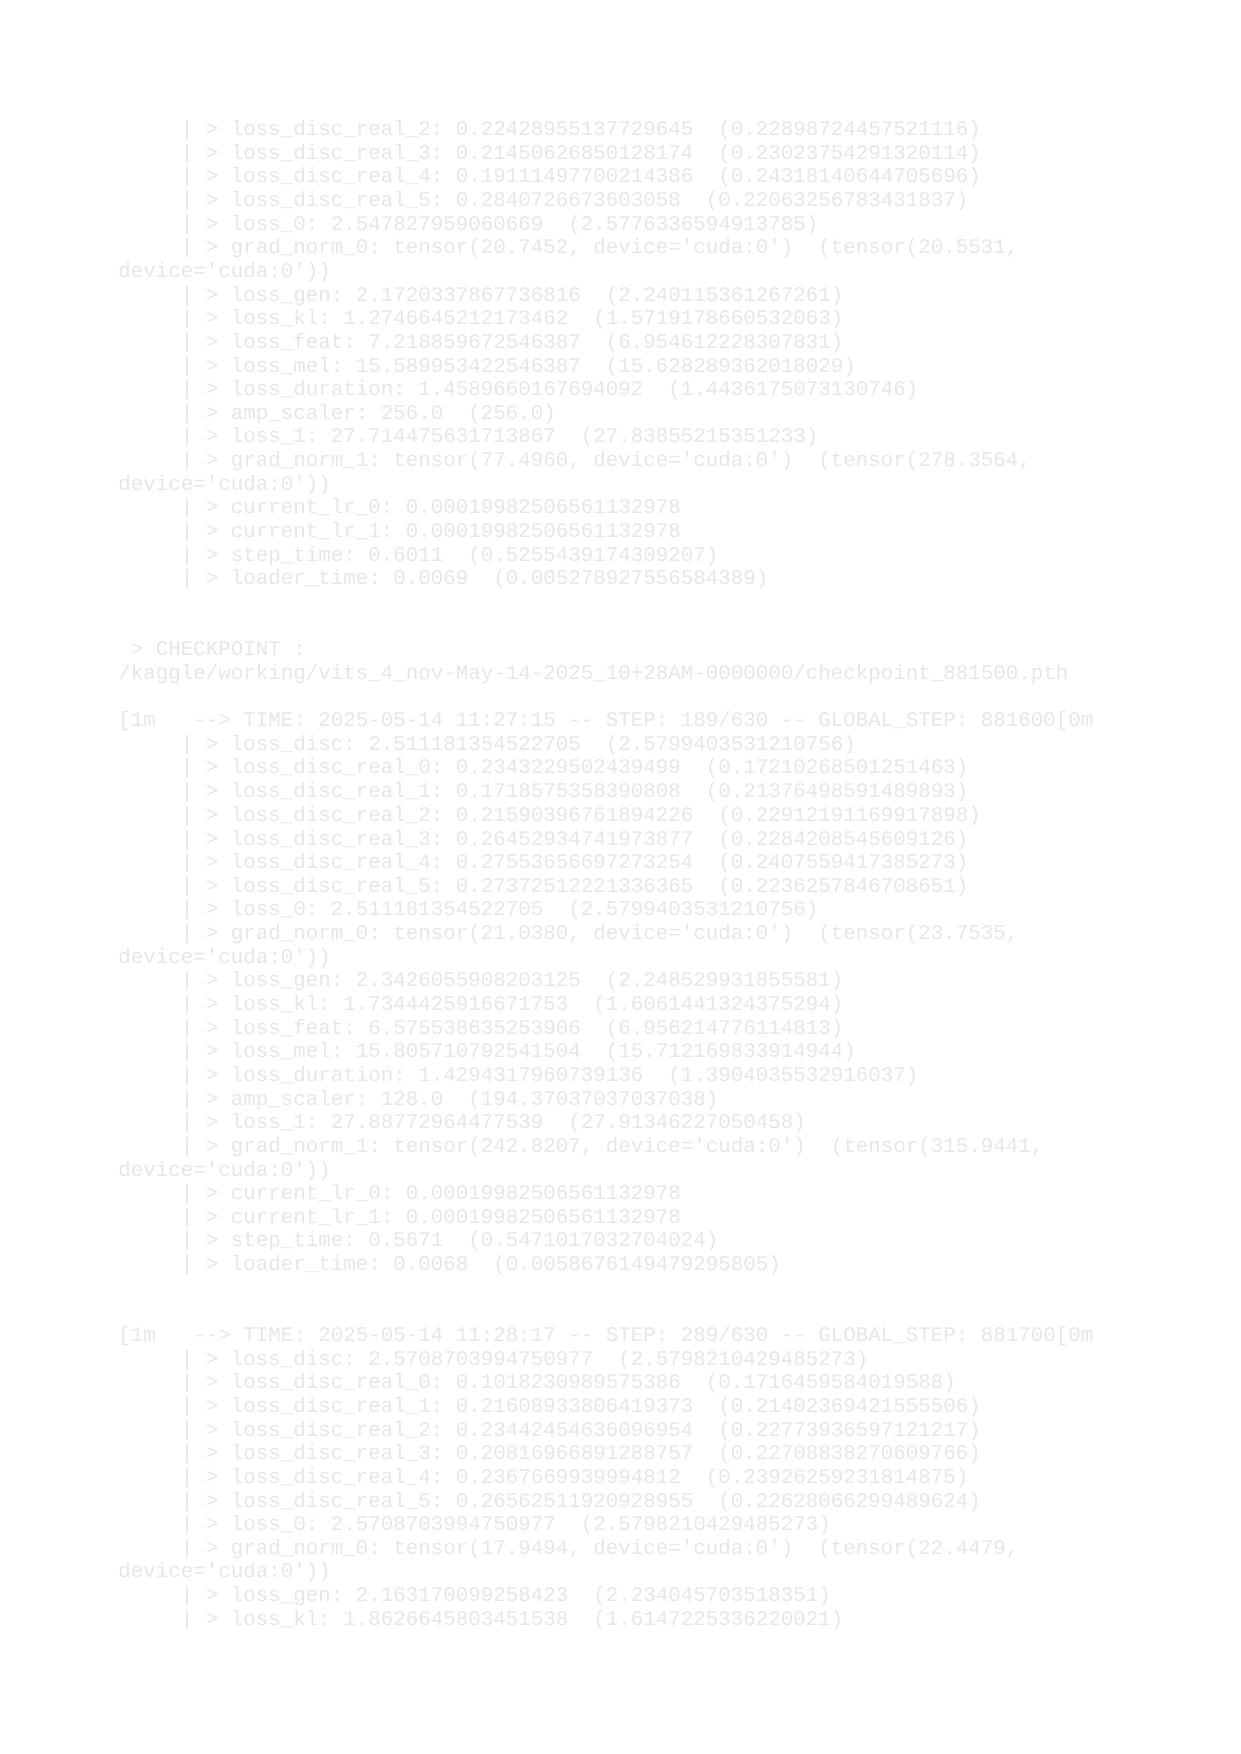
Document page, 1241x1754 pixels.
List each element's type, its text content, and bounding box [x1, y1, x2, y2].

text | > step_time: 0.6011 (0.5255439174309207) [118, 544, 1122, 567]
text | > loss_kl: 1.7344425916671753 (1.6061441324375294) [118, 993, 1122, 1017]
text | > loss_1: 27.714475631713867 (27.83855215351233) [118, 426, 1122, 449]
text | > loss_feat: 7.218859672546387 (6.954612228307831) [118, 331, 1122, 354]
text | > loss_1: 27.88772964477539 (27.91346227050458) [118, 1111, 1122, 1135]
text | > loss_mel: 15.589953422546387 (15.628289362018029) [118, 354, 1122, 378]
text | > loss_duration: 1.4294317960739136 (1.3904035532916037) [118, 1064, 1122, 1088]
text | > loss_disc_real_1: 0.1718575358390808 (0.21376498591489893) [118, 780, 1122, 804]
text | > current_lr_0: 0.00019982506561132978 [118, 496, 1122, 520]
text | > amp_scaler: 128.0 (194.37037037037038) [118, 1088, 1122, 1111]
text | > loss_disc_real_0: 0.1018230989575386 (0.1716459584019588) [118, 1371, 1122, 1395]
text | > loss_disc_real_1: 0.21608933806419373 (0.21402369421555506) [118, 1395, 1122, 1419]
text | > loss_disc_real_4: 0.27553656697273254 (0.2407559417385273) [118, 851, 1122, 875]
text | > loss_kl: 1.8626645803451538 (1.6147225336220021) [118, 1608, 1122, 1631]
text | > grad_norm_1: tensor(242.8207, device='cuda:0') (tensor(315.9441, device='cuda:0')) [118, 1135, 1122, 1182]
text | > loss_disc: 2.511181354522705 (2.5799403531210756) [118, 733, 1122, 757]
text | > loss_disc_real_2: 0.23442454636096954 (0.22773936597121217) [118, 1419, 1122, 1442]
text | > loss_mel: 15.805710792541504 (15.712169833914944) [118, 1040, 1122, 1064]
text [1m --> TIME: 2025-05-14 11:27:15 -- STEP: 189/630 -- GLOBAL_STEP: 881600[0m [118, 709, 1122, 733]
text | > loader_time: 0.0068 (0.0058676149479295805) [118, 1253, 1122, 1277]
text | > step_time: 0.5671 (0.5471017032704024) [118, 1229, 1122, 1253]
text [1m --> TIME: 2025-05-14 11:28:17 -- STEP: 289/630 -- GLOBAL_STEP: 881700[0m [118, 1324, 1122, 1348]
text | > loss_disc_real_0: 0.2343229502439499 (0.17210268501251463) [118, 757, 1122, 780]
text | > loss_disc_real_4: 0.2367669939994812 (0.23926259231814875) [118, 1466, 1122, 1489]
text | > loss_0: 2.5708703994750977 (2.5798210429485273) [118, 1513, 1122, 1537]
text | > amp_scaler: 256.0 (256.0) [118, 402, 1122, 426]
text | > loss_gen: 2.3426055908203125 (2.248529931855581) [118, 969, 1122, 993]
text | > loss_feat: 6.575538635253906 (6.956214776114813) [118, 1017, 1122, 1040]
text | > loss_disc_real_2: 0.22428955137729645 (0.22898724457521116) [118, 118, 1122, 142]
text > CHECKPOINT : /kaggle/working/vits_4_nov-May-14-2025_10+28AM-0000000/checkpoint_881500.pth [118, 638, 1122, 686]
text | > grad_norm_0: tensor(17.9494, device='cuda:0') (tensor(22.4479, device='cuda:0')) [118, 1537, 1122, 1584]
text | > current_lr_0: 0.00019982506561132978 [118, 1182, 1122, 1206]
text | > current_lr_1: 0.00019982506561132978 [118, 520, 1122, 544]
text | > grad_norm_0: tensor(20.7452, device='cuda:0') (tensor(20.5531, device='cuda:0')) [118, 236, 1122, 284]
text | > loss_kl: 1.2746645212173462 (1.5719178660532063) [118, 307, 1122, 331]
text | > loss_disc_real_3: 0.21450626850128174 (0.23023754291320114) [118, 142, 1122, 165]
text | > loss_disc_real_3: 0.20816966891288757 (0.22708838270609766) [118, 1442, 1122, 1466]
text | > grad_norm_1: tensor(77.4960, device='cuda:0') (tensor(278.3564, device='cuda:0')) [118, 449, 1122, 496]
text | > loss_disc: 2.5708703994750977 (2.5798210429485273) [118, 1348, 1122, 1371]
text | > loader_time: 0.0069 (0.005278927556584389) [118, 567, 1122, 591]
text | > loss_disc_real_2: 0.21590396761894226 (0.22912191169917898) [118, 804, 1122, 827]
text | > loss_0: 2.547827959060669 (2.5776336594913785) [118, 213, 1122, 236]
text | > loss_disc_real_5: 0.2840726673603058 (0.22063256783431837) [118, 189, 1122, 213]
text | > loss_gen: 2.163170099258423 (2.234045703518351) [118, 1584, 1122, 1608]
text | > loss_disc_real_4: 0.19111497700214386 (0.24318140644705696) [118, 165, 1122, 189]
text | > loss_gen: 2.1720337867736816 (2.240115361267261) [118, 284, 1122, 307]
text | > loss_disc_real_3: 0.26452934741973877 (0.2284208545609126) [118, 827, 1122, 851]
text | > loss_duration: 1.4589660167694092 (1.4436175073130746) [118, 378, 1122, 402]
text | > loss_disc_real_5: 0.27372512221336365 (0.2236257846708651) [118, 875, 1122, 898]
text | > current_lr_1: 0.00019982506561132978 [118, 1206, 1122, 1229]
text | > loss_0: 2.511181354522705 (2.5799403531210756) [118, 898, 1122, 922]
text | > loss_disc_real_5: 0.26562511920928955 (0.22628066299489624) [118, 1489, 1122, 1513]
text | > grad_norm_0: tensor(21.0380, device='cuda:0') (tensor(23.7535, device='cuda:0')) [118, 922, 1122, 969]
